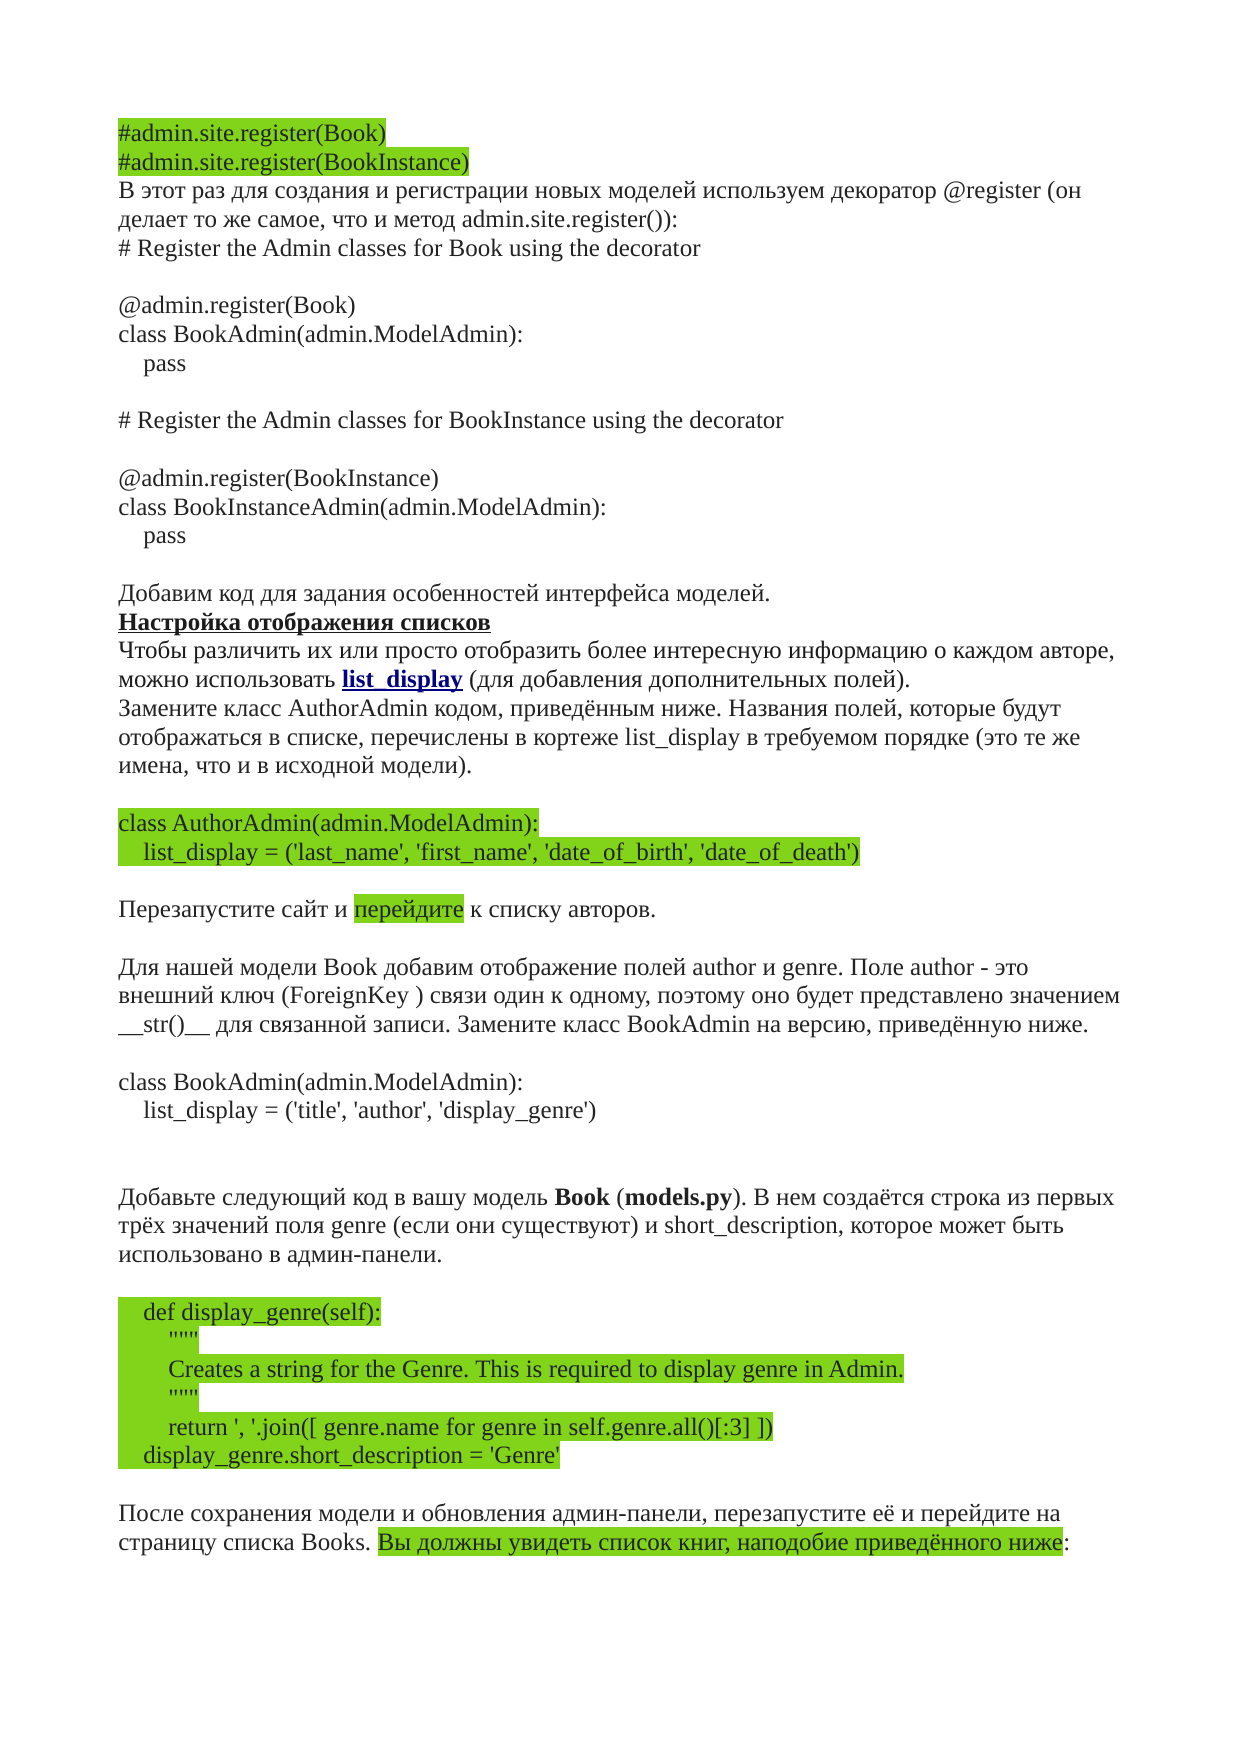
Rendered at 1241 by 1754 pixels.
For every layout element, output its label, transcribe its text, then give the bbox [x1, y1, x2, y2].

text pass [118, 348, 1122, 377]
text Замените класс AuthorAdmin кодом, приведённым ниже. Названия полей, которые будут отображаться в списке, перечислены в кортеже list_display в требуемом порядке (это те же имена, что и в исходной модели). [118, 693, 1122, 779]
text # Register the Admin classes for Book using the decorator [118, 233, 1122, 262]
text @admin.register(Book) [118, 291, 1122, 319]
text Creates a string for the Genre. This is required to display genre in Admin. [118, 1354, 1122, 1383]
text В этот раз для создания и регистрации новых моделей используем декоратор @register (он делает то же самое, что и метод admin.site.register()): [118, 176, 1122, 233]
text class BookInstanceAdmin(admin.ModelAdmin): [118, 492, 1122, 521]
text Добавьте следующий код в вашу модель Book (models.py). В нем создаётся строка из первых трёх значений поля genre (если они существуют) и short_description, которое может быть использовано в админ-панели. [118, 1182, 1122, 1268]
text class BookAdmin(admin.ModelAdmin): [118, 1067, 1122, 1096]
text class BookAdmin(admin.ModelAdmin): [118, 319, 1122, 348]
text """ [118, 1326, 1122, 1354]
text Для нашей модели Book добавим отображение полей author и genre. Поле author - это внешний ключ (ForeignKey ) связи один к одному, поэтому оно будет представлено значением __str()__ для связанной записи. Замените класс BookAdmin на версию, приведённую ниже. [118, 952, 1122, 1038]
text @admin.register(BookInstance) [118, 463, 1122, 492]
subtitle Настройка отображения списков [118, 607, 1122, 636]
text list_display = ('last_name', 'first_name', 'date_of_birth', 'date_of_death') [118, 837, 1122, 866]
text class AuthorAdmin(admin.ModelAdmin): [118, 808, 1122, 837]
text Добавим код для задания особенностей интерфейса моделей. [118, 578, 1122, 607]
text def display_genre(self): [118, 1297, 1122, 1326]
text display_genre.short_description = 'Genre' [118, 1441, 1122, 1469]
text return ', '.join([ genre.name for genre in self.genre.all()[:3] ]) [118, 1412, 1122, 1441]
text Перезапустите сайт и перейдите к списку авторов. [118, 894, 1122, 923]
text После сохранения модели и обновления админ-панели, перезапустите её и перейдите на страницу списка Books. Вы должны увидеть список книг, наподобие приведённого ниже: [118, 1498, 1122, 1556]
text list_display = ('title', 'author', 'display_genre') [118, 1096, 1122, 1124]
text Чтобы различить их или просто отобразить более интересную информацию о каждом авторе, можно использовать list_display (для добавления дополнительных полей). [118, 636, 1122, 693]
text #admin.site.register(Book) [118, 118, 1122, 147]
text """ [118, 1383, 1122, 1412]
text pass [118, 521, 1122, 549]
text #admin.site.register(BookInstance) [118, 147, 1122, 176]
text # Register the Admin classes for BookInstance using the decorator [118, 406, 1122, 434]
